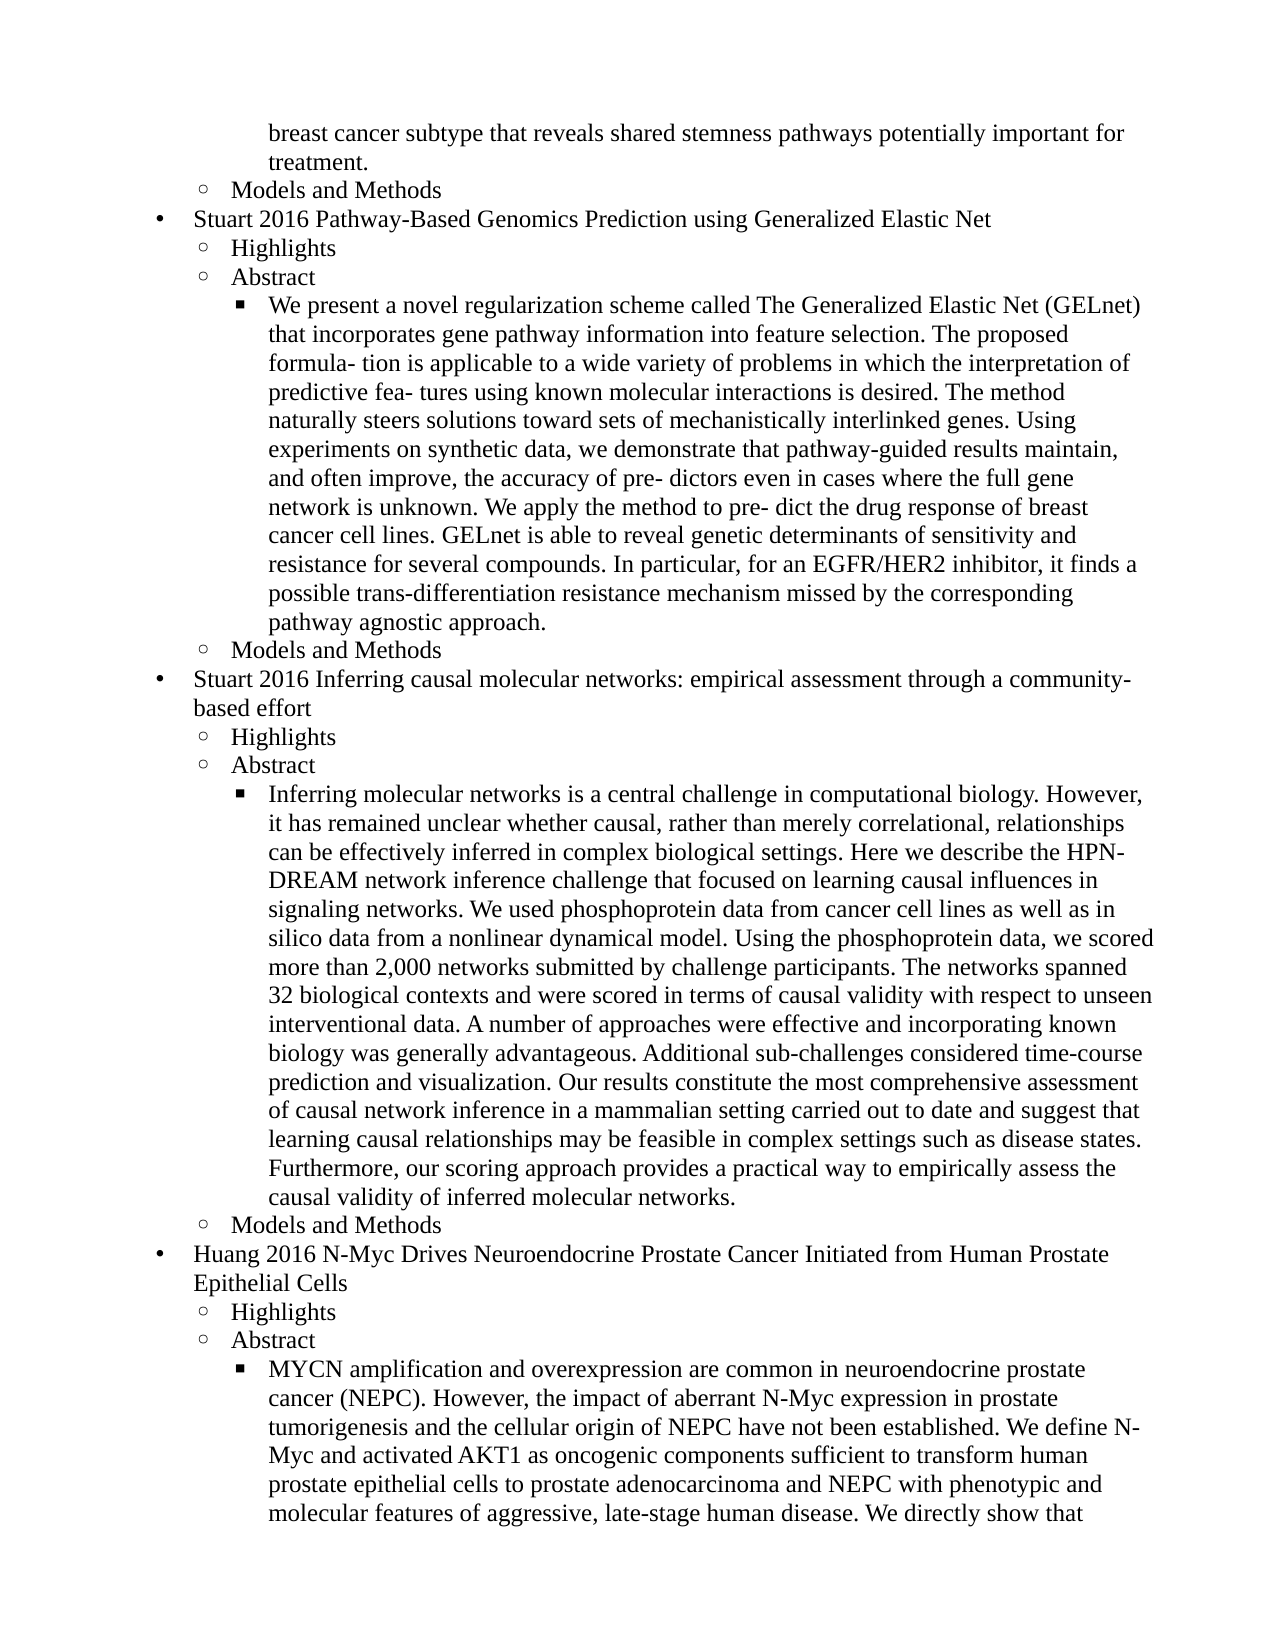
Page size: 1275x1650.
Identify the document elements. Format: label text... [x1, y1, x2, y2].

list breast cancer subtype that reveals shared stemness pathways potentially important for treatment. [231, 118, 1157, 176]
list Stuart 2016 Inferring causal molecular networks: empirical assessment through a community-based effort [156, 664, 1157, 722]
list We present a novel regularization scheme called The Generalized Elastic Net (GELnet) that incorporates gene pathway information into feature selection. The proposed formula- tion is applicable to a wide variety of problems in which the interpretation of predictive fea- tures using known molecular interactions is desired. The method naturally steers solutions toward sets of mechanistically interlinked genes. Using experiments on synthetic data, we demonstrate that pathway-guided results maintain, and often improve, the accuracy of pre- dictors even in cases where the full gene network is unknown. We apply the method to pre- dict the drug response of breast cancer cell lines. GELnet is able to reveal genetic determinants of sensitivity and resistance for several compounds. In particular, for an EGFR/HER2 inhibitor, it finds a possible trans-differentiation resistance mechanism missed by the corresponding pathway agnostic approach. [231, 291, 1157, 636]
list Highlights [193, 233, 1157, 262]
list Models and Methods [193, 176, 1157, 204]
list Inferring molecular networks is a central challenge in computational biology. However, it has remained unclear whether causal, rather than merely correlational, relationships can be effectively inferred in complex biological settings. Here we describe the HPN-DREAM network inference challenge that focused on learning causal influences in signaling networks. We used phosphoprotein data from cancer cell lines as well as in silico data from a nonlinear dynamical model. Using the phosphoprotein data, we scored more than 2,000 networks submitted by challenge participants. The networks spanned 32 biological contexts and were scored in terms of causal validity with respect to unseen interventional data. A number of approaches were effective and incorporating known biology was generally advantageous. Additional sub-challenges considered time-course prediction and visualization. Our results constitute the most comprehensive assessment of causal network inference in a mammalian setting carried out to date and suggest that learning causal relationships may be feasible in complex settings such as disease states. Furthermore, our scoring approach provides a practical way to empirically assess the causal validity of inferred molecular networks. [231, 779, 1157, 1211]
list Abstract [193, 1326, 1157, 1354]
list Abstract [193, 751, 1157, 779]
list Highlights [193, 722, 1157, 751]
list MYCN amplification and overexpression are common in neuroendocrine prostate cancer (NEPC). However, the impact of aberrant N-Myc expression in prostate tumorigenesis and the cellular origin of NEPC have not been established. We define N-Myc and activated AKT1 as oncogenic components sufficient to transform human prostate epithelial cells to prostate adenocarcinoma and NEPC with phenotypic and molecular features of aggressive, late-stage human disease. We directly show that [231, 1354, 1157, 1527]
list Models and Methods [193, 1211, 1157, 1239]
list Abstract [193, 262, 1157, 291]
list Highlights [193, 1297, 1157, 1326]
list Models and Methods [193, 636, 1157, 664]
list Stuart 2016 Pathway-Based Genomics Prediction using Generalized Elastic Net [156, 204, 1157, 233]
list Huang 2016 N-Myc Drives Neuroendocrine Prostate Cancer Initiated from Human Prostate Epithelial Cells [156, 1239, 1157, 1297]
